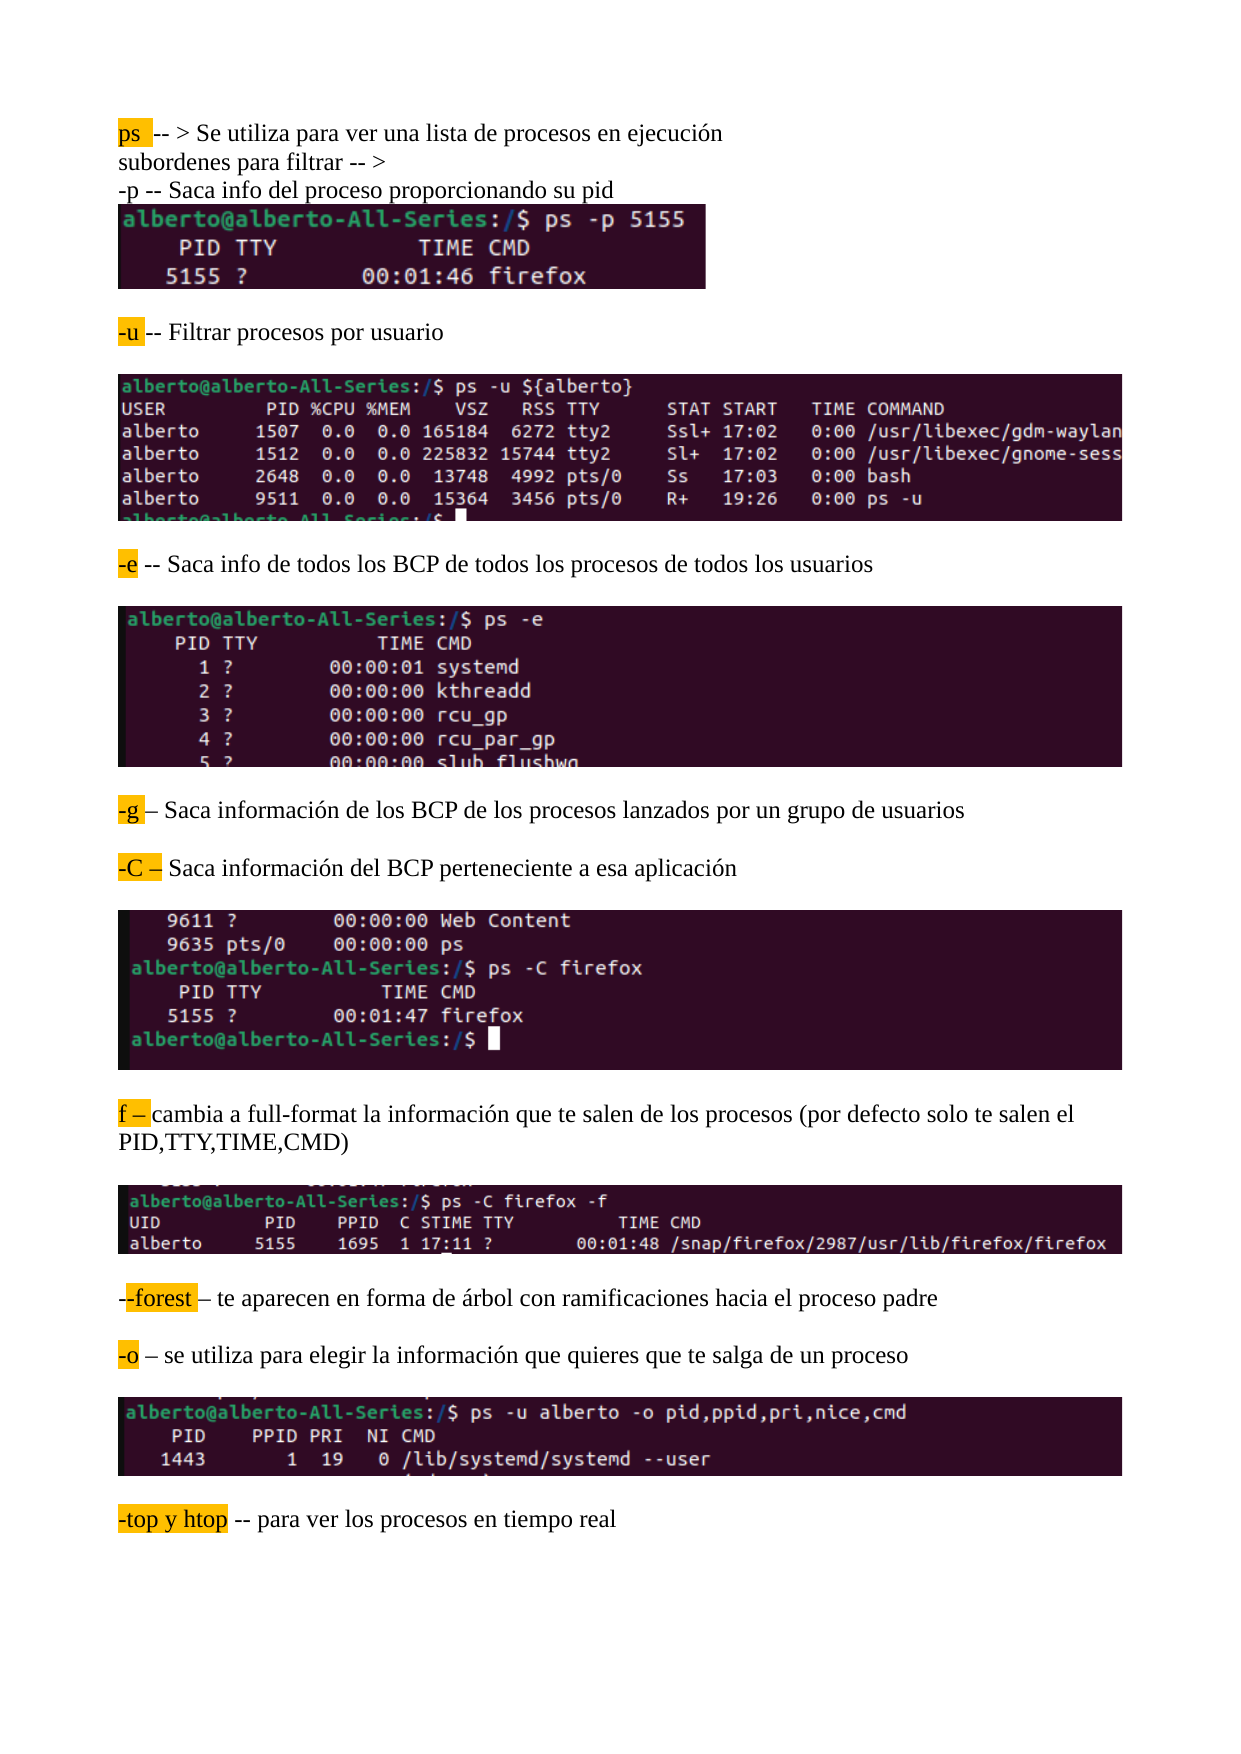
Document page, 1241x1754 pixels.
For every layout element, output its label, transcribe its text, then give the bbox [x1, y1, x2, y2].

text -top y htop -- para ver los procesos en tiempo real [118, 1504, 1122, 1533]
text subordenes para filtrar -- > [118, 147, 1122, 176]
text --forest – te aparecen en forma de árbol con ramificaciones hacia el proceso padre [118, 1283, 1122, 1312]
picture [118, 204, 706, 289]
text -o – se utiliza para elegir la información que quieres que te salga de un proceso [118, 1340, 1122, 1369]
text -C – Saca información del BCP perteneciente a esa aplicación [118, 853, 1122, 881]
text -u -- Filtrar procesos por usuario [118, 317, 1122, 346]
picture [118, 606, 1123, 767]
picture [118, 1397, 1123, 1476]
text f – cambia a full-format la información que te salen de los procesos (por defecto solo te salen el PID,TTY,TIME,CMD) [118, 1099, 1122, 1156]
picture [118, 1185, 1123, 1254]
text -e -- Saca info de todos los BCP de todos los procesos de todos los usuarios [118, 549, 1122, 578]
text -p -- Saca info del proceso proporcionando su pid [118, 176, 1122, 204]
text ps -- > Se utiliza para ver una lista de procesos en ejecución [118, 118, 1122, 147]
picture [118, 910, 1123, 1070]
picture [118, 374, 1123, 521]
text -g – Saca información de los BCP de los procesos lanzados por un grupo de usuarios [118, 795, 1122, 824]
